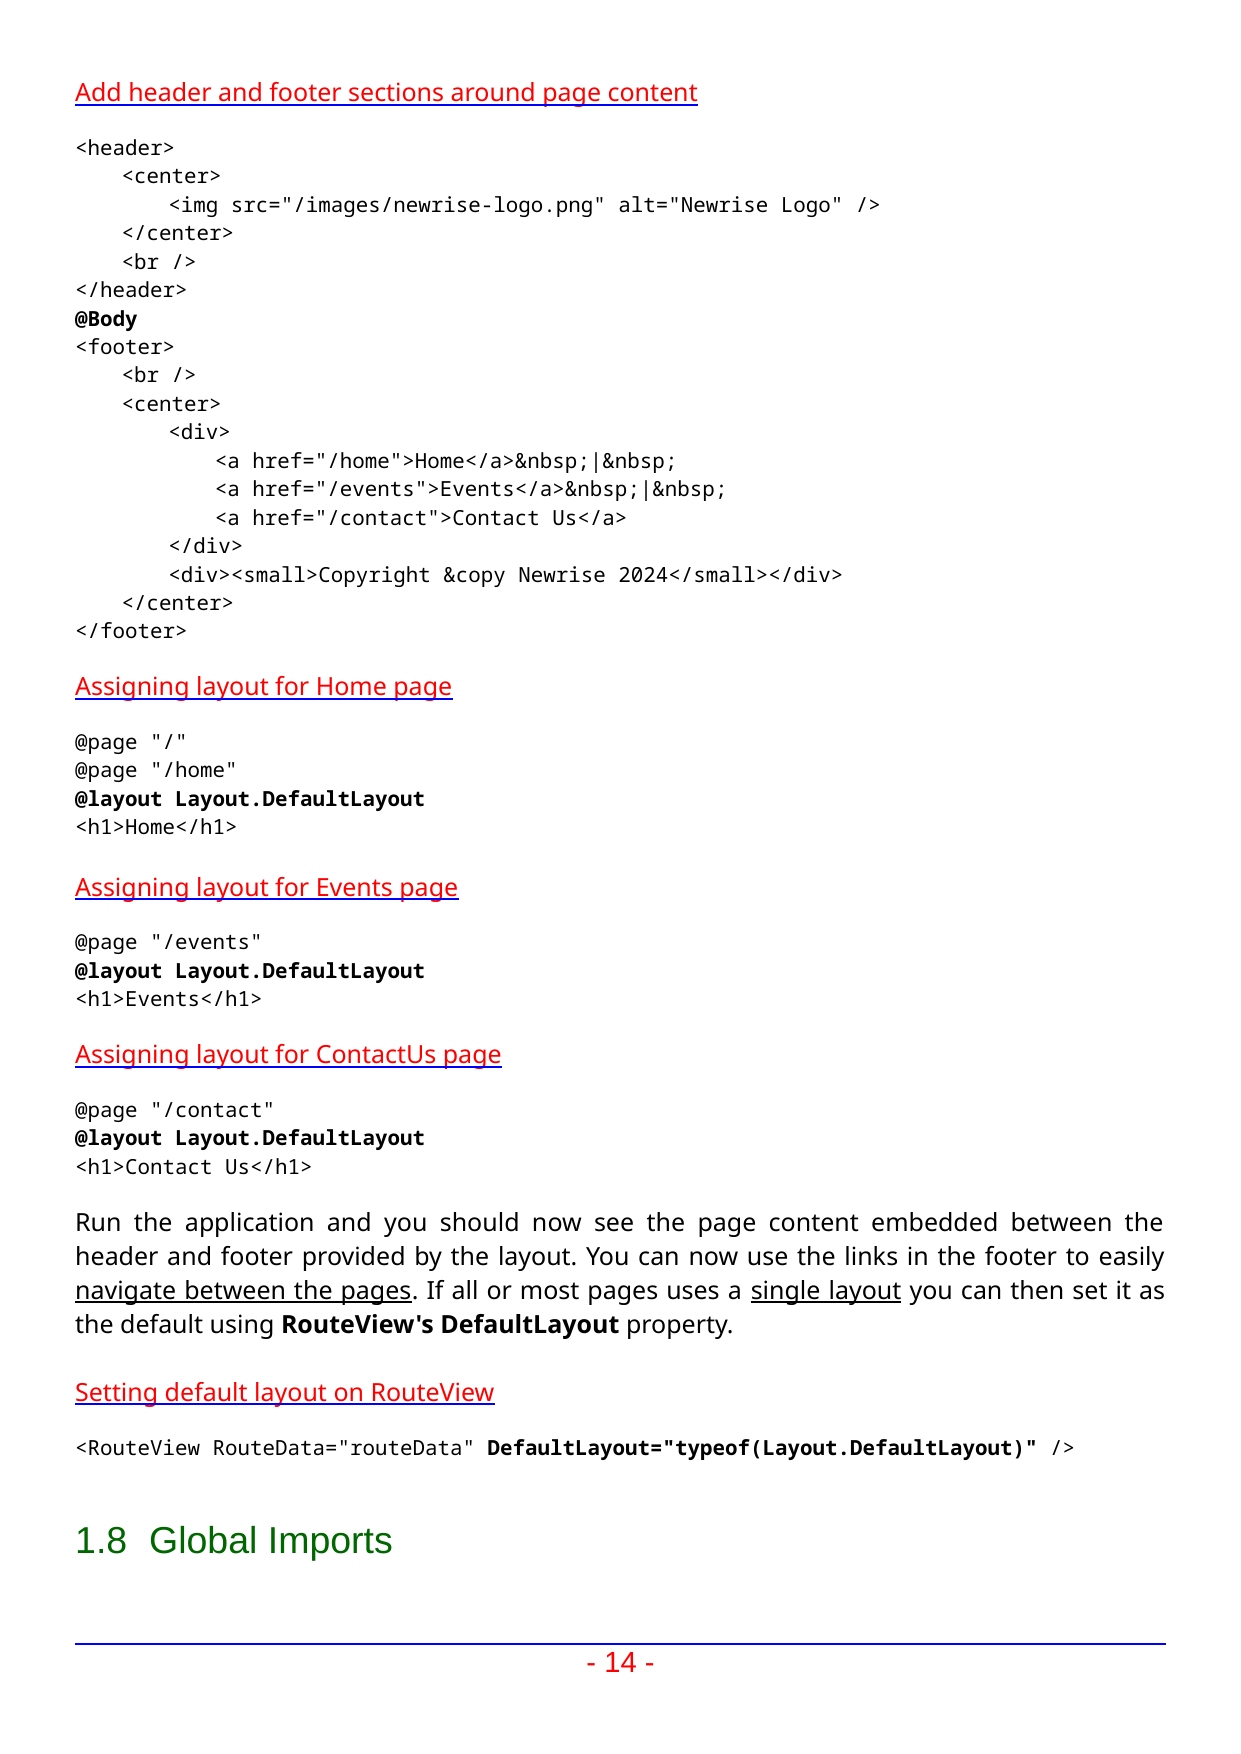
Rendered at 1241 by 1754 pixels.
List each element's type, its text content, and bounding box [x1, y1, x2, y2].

text Assigning layout for Home page [75, 669, 1166, 703]
text <a href="/home">Home</a>&nbsp;|&nbsp; [75, 446, 1166, 474]
text <h1>Contact Us</h1> [75, 1152, 1166, 1180]
text </center> [75, 588, 1166, 617]
text <a href="/contact">Contact Us</a> [75, 503, 1166, 531]
text @layout Layout.DefaultLayout [75, 784, 1166, 812]
text <br /> [75, 247, 1166, 275]
text 1.8 Global Imports [75, 1518, 1166, 1561]
text @page "/" [75, 727, 1166, 756]
text @layout Layout.DefaultLayout [75, 1123, 1166, 1152]
text <header> [75, 133, 1166, 162]
text <a href="/events">Events</a>&nbsp;|&nbsp; [75, 474, 1166, 503]
text <RouteView RouteData="routeData" DefaultLayout="typeof(Layout.DefaultLayout)" /> [75, 1433, 1166, 1461]
text <center> [75, 389, 1166, 417]
text Assigning layout for ContactUs page [75, 1037, 1166, 1071]
text <div> [75, 417, 1166, 446]
text <div><small>Copyright &copy Newrise 2024</small></div> [75, 560, 1166, 588]
text Run the application and you should now see the page content embedded between the header and footer provided by the layout. You can now use the links in the footer to easily navigate between the pages. If all or most pages uses a single layout you can then set it as the default using RouteView's DefaultLayout property. [75, 1204, 1166, 1341]
text @layout Layout.DefaultLayout [75, 956, 1166, 984]
text <img src="/images/newrise-logo.png" alt="Newrise Logo" /> [75, 190, 1166, 218]
text @page "/events" [75, 927, 1166, 956]
text Add header and footer sections around page content [75, 75, 1166, 109]
text <footer> [75, 332, 1166, 361]
text Assigning layout for Events page [75, 869, 1166, 903]
text @page "/contact" [75, 1095, 1166, 1123]
text </footer> [75, 617, 1166, 645]
text <br /> [75, 361, 1166, 389]
text <h1>Home</h1> [75, 812, 1166, 841]
text </div> [75, 531, 1166, 560]
text <h1>Events</h1> [75, 984, 1166, 1013]
text @Body [75, 304, 1166, 332]
text </center> [75, 218, 1166, 247]
text @page "/home" [75, 756, 1166, 784]
text Setting default layout on RouteView [75, 1375, 1166, 1409]
text <center> [75, 162, 1166, 190]
text </header> [75, 275, 1166, 304]
